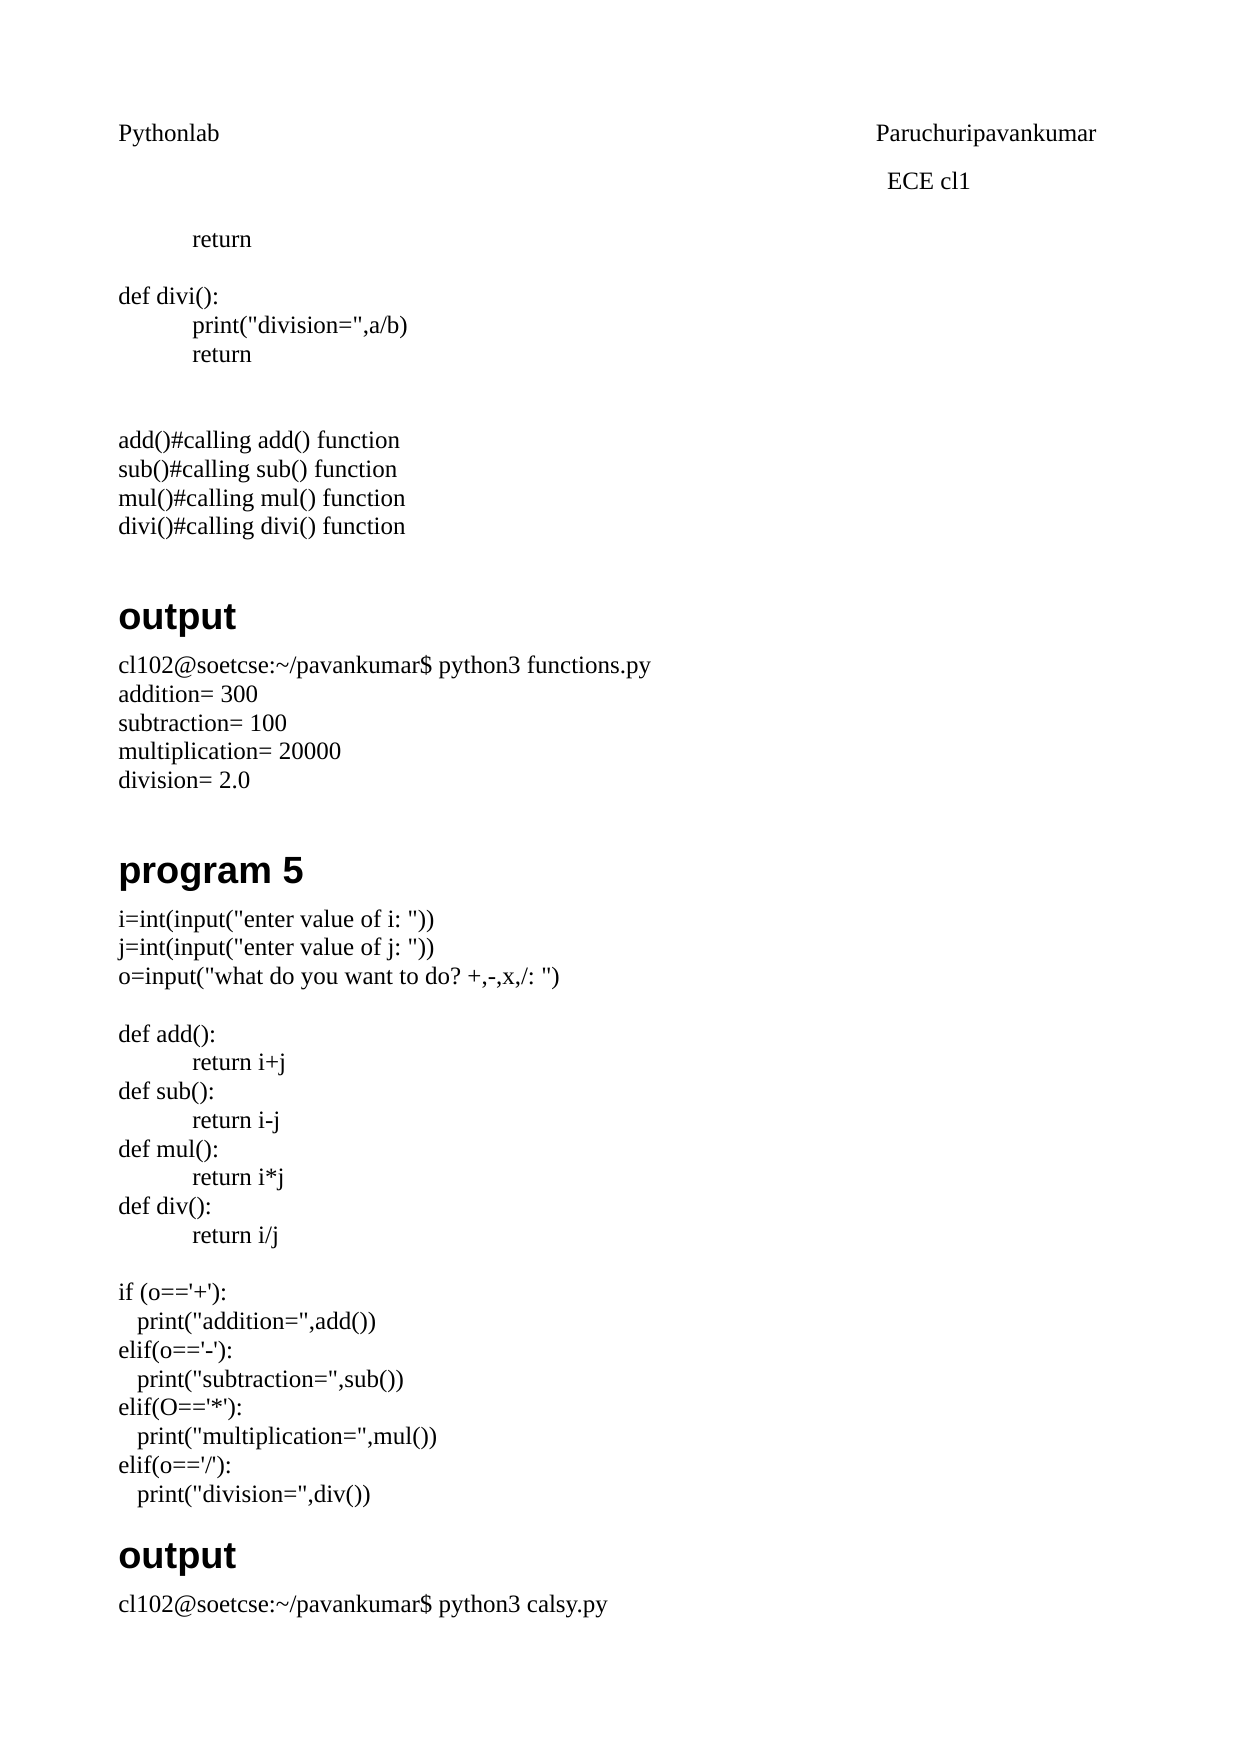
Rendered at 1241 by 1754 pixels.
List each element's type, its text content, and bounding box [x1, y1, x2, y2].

text division= 2.0 [118, 765, 1122, 794]
text addition= 300 [118, 679, 1122, 708]
text def sub(): [118, 1076, 1122, 1105]
text return i+j [118, 1047, 1122, 1076]
subtitle output [118, 594, 1122, 638]
subtitle program 5 [118, 848, 1122, 891]
text def mul(): [118, 1134, 1122, 1162]
text print("subtraction=",sub()) [118, 1364, 1122, 1392]
text print("division=",div()) [118, 1479, 1122, 1507]
text divi()#calling divi() function [118, 511, 1122, 540]
text if (o=='+'): [118, 1277, 1122, 1306]
text j=int(input("enter value of j: ")) [118, 932, 1122, 961]
subtitle output [118, 1532, 1122, 1576]
text add()#calling add() function [118, 425, 1122, 454]
text def div(): [118, 1191, 1122, 1220]
text sub()#calling sub() function [118, 454, 1122, 483]
text o=input("what do you want to do? +,-,x,/: ") [118, 961, 1122, 990]
text multiplication= 20000 [118, 736, 1122, 765]
text elif(o=='-'): [118, 1335, 1122, 1364]
text elif(O=='*'): [118, 1392, 1122, 1421]
text mul()#calling mul() function [118, 483, 1122, 511]
text i=int(input("enter value of i: ")) [118, 904, 1122, 932]
text cl102@soetcse:~/pavankumar$ python3 calsy.py [118, 1589, 1122, 1617]
text return [118, 339, 1122, 368]
text return i/j [118, 1220, 1122, 1249]
text cl102@soetcse:~/pavankumar$ python3 functions.py [118, 650, 1122, 679]
text print("multiplication=",mul()) [118, 1421, 1122, 1450]
text subtraction= 100 [118, 708, 1122, 736]
text def add(): [118, 1019, 1122, 1047]
text return i-j [118, 1105, 1122, 1134]
text print("addition=",add()) [118, 1306, 1122, 1335]
text return [118, 224, 1122, 253]
text print("division=",a/b) [118, 310, 1122, 339]
text elif(o=='/'): [118, 1450, 1122, 1479]
text def divi(): [118, 281, 1122, 310]
text return i*j [118, 1162, 1122, 1191]
